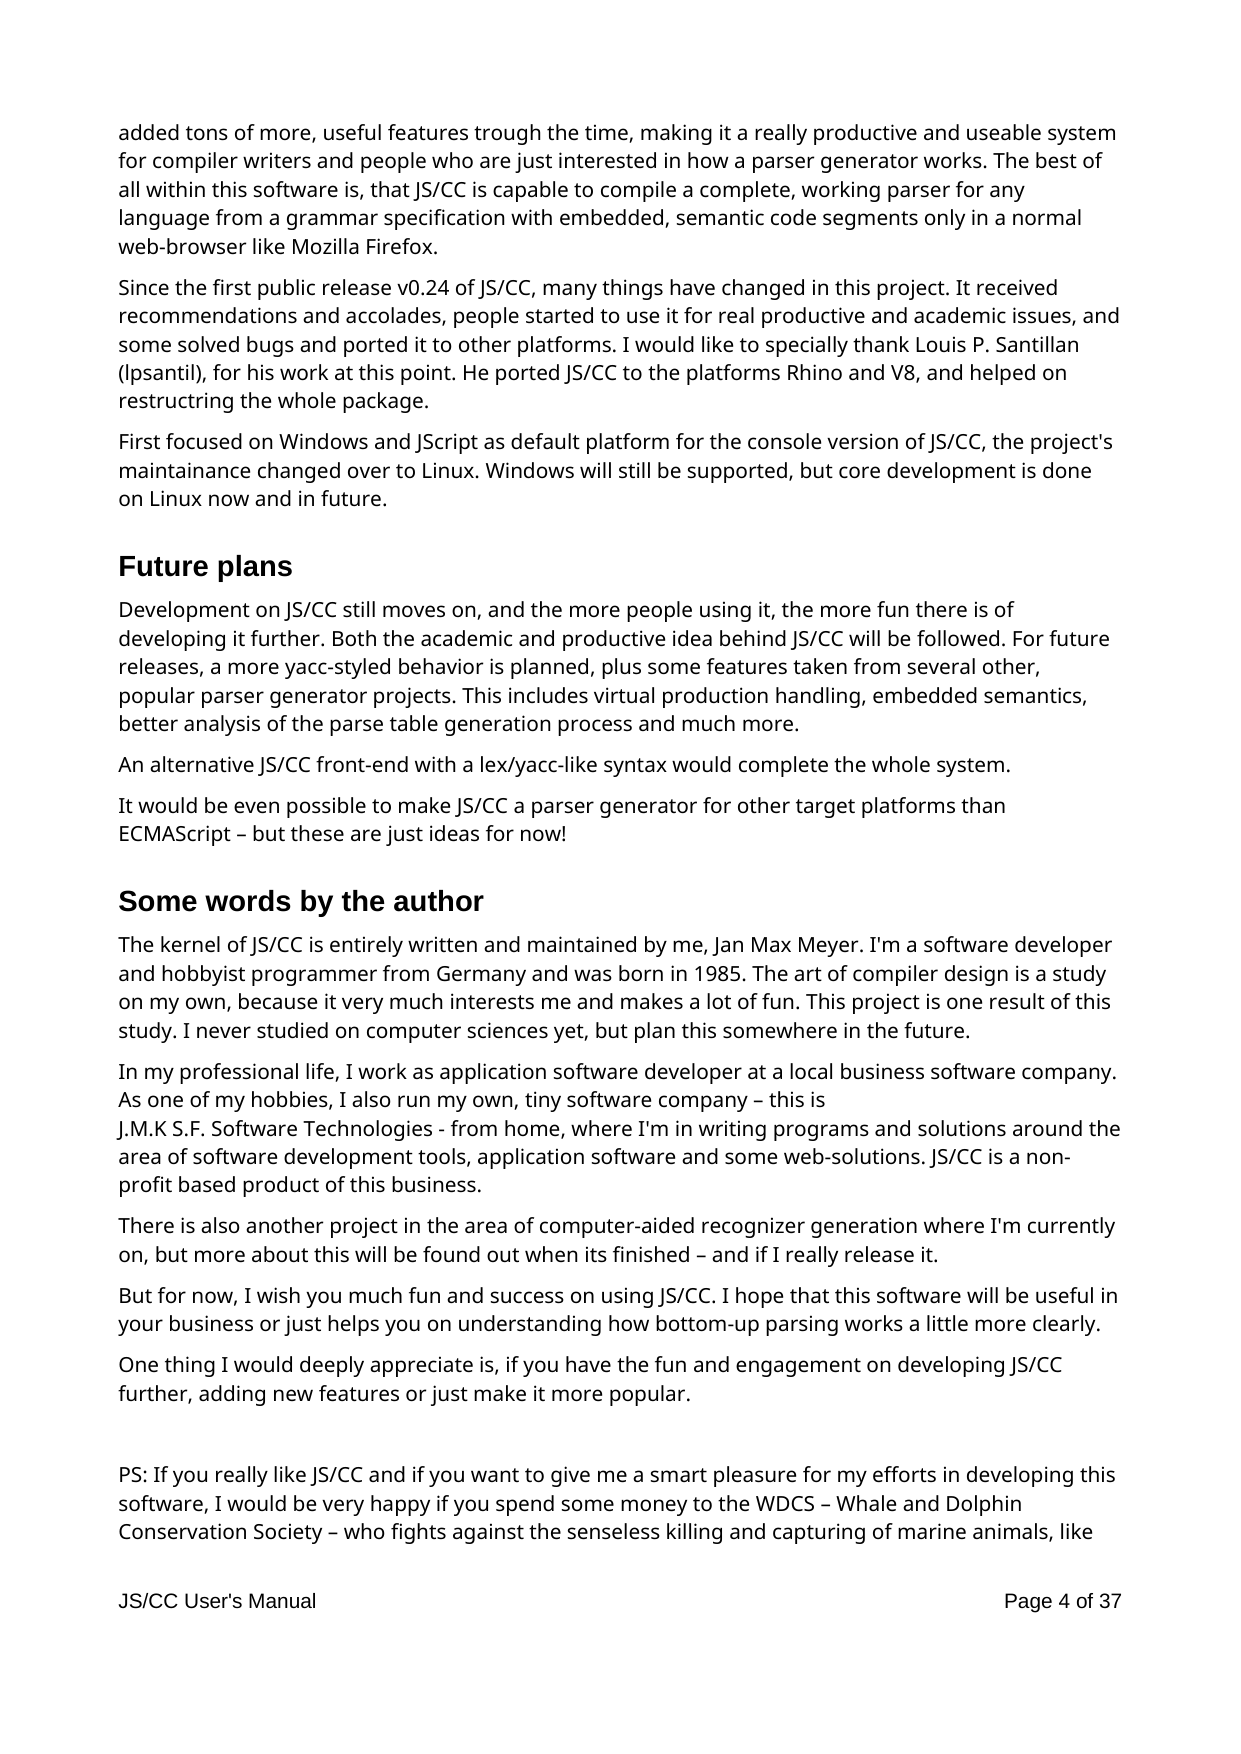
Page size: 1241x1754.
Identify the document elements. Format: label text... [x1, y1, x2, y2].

text There is also another project in the area of computer-aided recognizer generation where I'm currently on, but more about this will be found out when its finished – and if I really release it. [118, 1211, 1122, 1268]
text But for now, I wish you much fun and success on using JS/CC. I hope that this software will be useful in your business or just helps you on understanding how bottom-up parsing works a little more clearly. [118, 1281, 1122, 1338]
text PS: If you really like JS/CC and if you want to give me a smart pleasure for my efforts in developing this software, I would be very happy if you spend some money to the WDCS – Whale and Dolphin Conservation Society – who fights against the senseless killing and capturing of marine animals, like [118, 1461, 1122, 1546]
text added tons of more, useful features trough the time, making it a really productive and useable system for compiler writers and people who are just interested in how a parser generator works. The best of all within this software is, that JS/CC is capable to compile a complete, working parser for any language from a grammar specification with embedded, semantic code segments only in a normal web-browser like Mozilla Firefox. [118, 118, 1122, 260]
subtitle Some words by the author [118, 885, 1122, 918]
text Development on JS/CC still moves on, and the more people using it, the more fun there is of developing it further. Both the academic and productive idea behind JS/CC will be followed. For future releases, a more yacc-styled behavior is planned, plus some features taken from several other, popular parser generator projects. This includes virtual production handling, embedded semantics, better analysis of the parse table generation process and much more. [118, 595, 1122, 738]
text An alternative JS/CC front-end with a lex/yacc-like syntax would complete the whole system. [118, 750, 1122, 778]
text The kernel of JS/CC is entirely written and maintained by me, Jan Max Meyer. I'm a software developer and hobbyist programmer from Germany and was born in 1985. The art of compiler design is a study on my own, because it very much interests me and makes a lot of fun. This project is one result of this study. I never studied on computer sciences yet, but plan this somewhere in the future. [118, 931, 1122, 1044]
text Since the first public release v0.24 of JS/CC, many things have changed in this project. It received recommendations and accolades, people started to use it for real productive and academic issues, and some solved bugs and ported it to other platforms. I would like to specially thank Louis P. Santillan (lpsantil), for his work at this point. He ported JS/CC to the platforms Rhino and V8, and helped on restructring the whole package. [118, 273, 1122, 415]
text In my professional life, I work as application software developer at a local business software company. As one of my hobbies, I also run my own, tiny software company – this is J.M.K S.F. Software Technologies - from home, where I'm in writing programs and solutions around the area of software development tools, application software and some web-solutions. JS/CC is a non-profit based product of this business. [118, 1057, 1122, 1199]
text One thing I would deeply appreciate is, if you have the fun and engagement on developing JS/CC further, adding new features or just make it more popular. [118, 1350, 1122, 1407]
subtitle Future plans [118, 550, 1122, 583]
text First focused on Windows and JScript as default platform for the console version of JS/CC, the project's maintainance changed over to Linux. Windows will still be supported, but core development is done on Linux now and in future. [118, 427, 1122, 513]
text It would be even possible to make JS/CC a parser generator for other target platforms than ECMAScript – but these are just ideas for now! [118, 791, 1122, 848]
